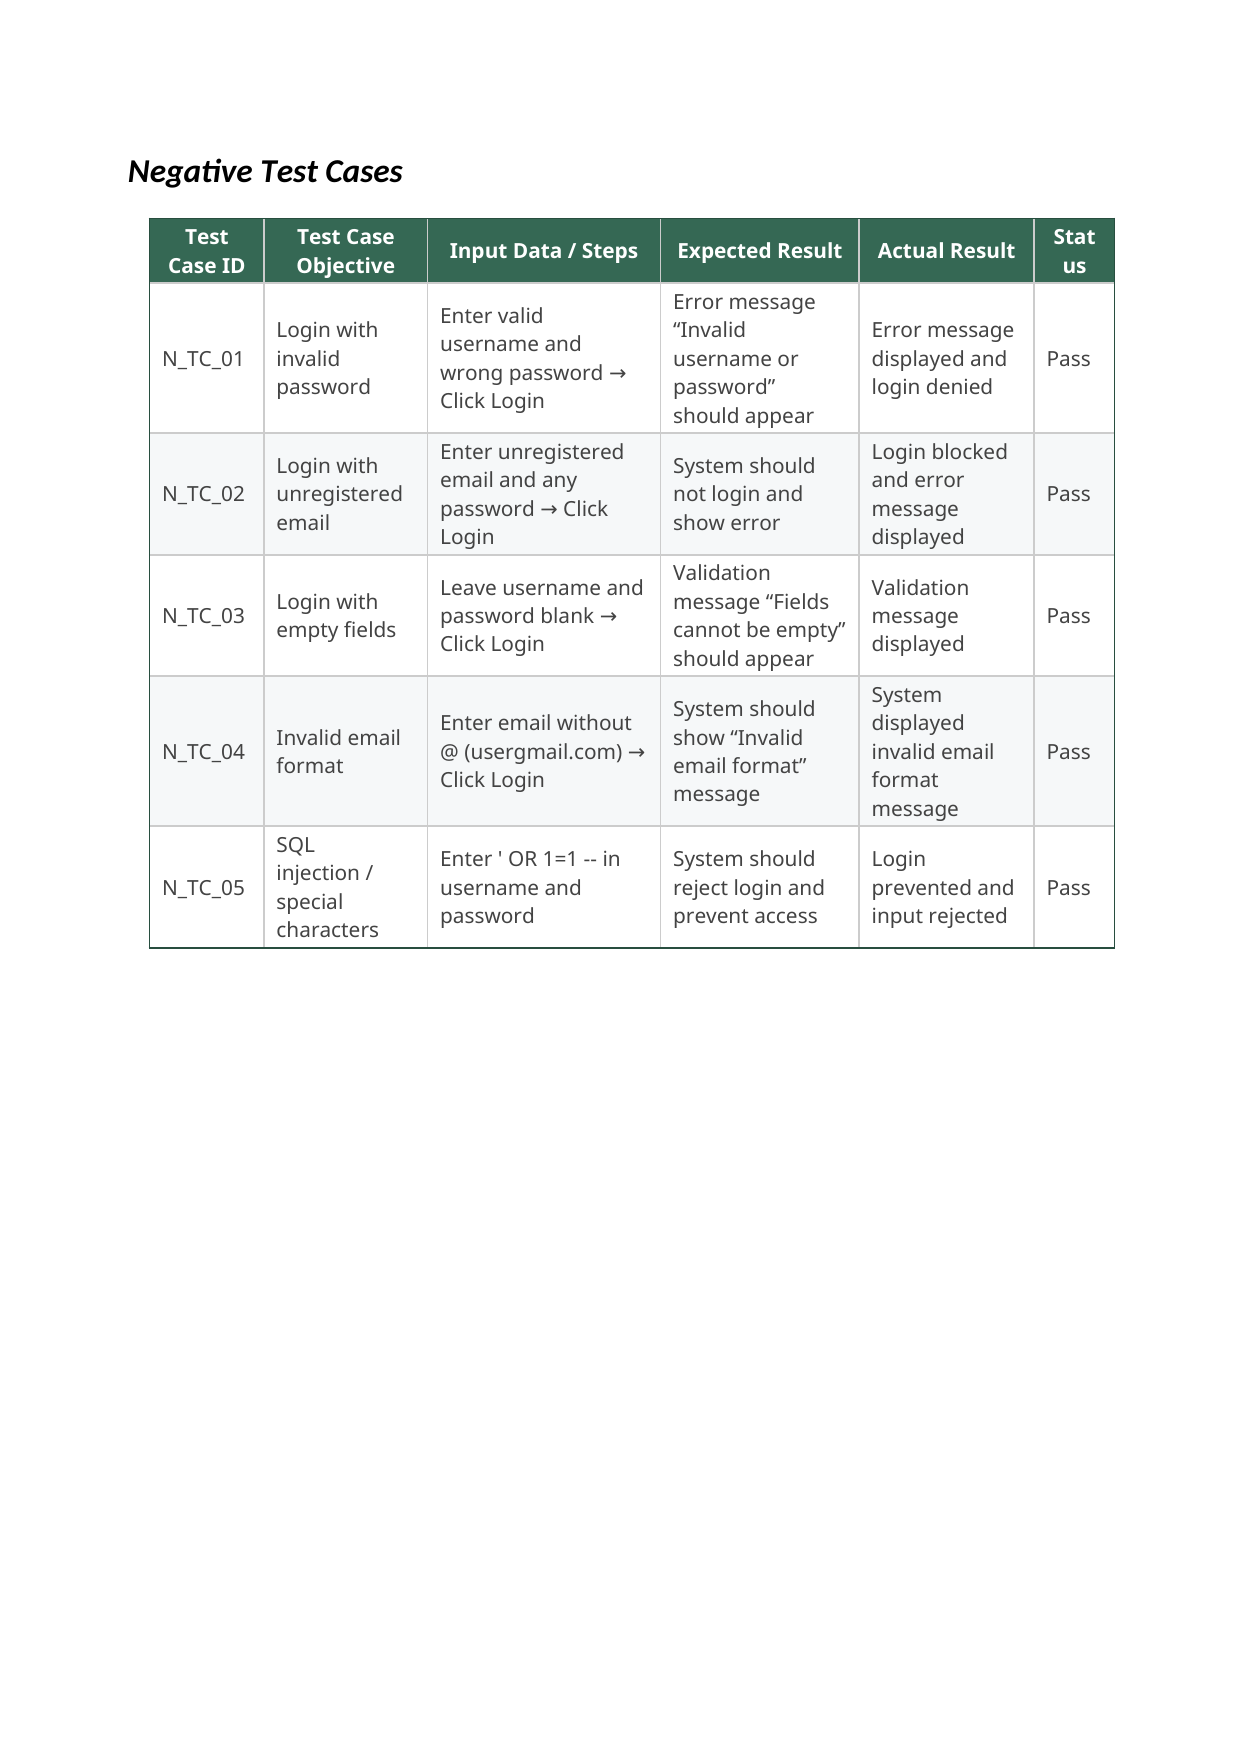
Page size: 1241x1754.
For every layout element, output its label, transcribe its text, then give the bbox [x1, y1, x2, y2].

table_header Test Case ID [150, 219, 263, 282]
table_header Input Data / Steps [428, 219, 660, 282]
table_cell N_TC_04 [150, 677, 263, 825]
text Negative Test Cases [103, 150, 1125, 191]
table_cell Login with invalid password [265, 284, 427, 432]
table_cell Validation message displayed [860, 556, 1033, 675]
table_cell Validation message “Fields cannot be empty” should appear [661, 556, 858, 675]
table_header Status [1035, 219, 1114, 282]
table_cell Pass [1035, 556, 1114, 675]
table_cell Login prevented and input rejected [860, 827, 1033, 947]
table_cell Pass [1035, 827, 1114, 947]
table_cell Enter email without @ (usergmail.com) → Click Login [428, 677, 660, 825]
table_cell Leave username and password blank → Click Login [428, 556, 660, 675]
table_cell Enter unregistered email and any password → Click Login [428, 434, 660, 554]
table_header Test Case Objective [265, 219, 427, 282]
table_cell Pass [1035, 677, 1114, 825]
table_cell Login with empty fields [265, 556, 427, 675]
table_cell Pass [1035, 434, 1114, 554]
table_cell Invalid email format [265, 677, 427, 825]
table_cell Error message “Invalid username or password” should appear [661, 284, 858, 432]
table_cell N_TC_01 [150, 284, 263, 432]
table_cell N_TC_03 [150, 556, 263, 675]
table_header Actual Result [860, 219, 1033, 282]
table_cell System should reject login and prevent access [661, 827, 858, 947]
table_cell Enter valid username and wrong password → Click Login [428, 284, 660, 432]
table_cell Enter ' OR 1=1 -- in username and password [428, 827, 660, 947]
table_cell Login blocked and error message displayed [860, 434, 1033, 554]
table_cell Login with unregistered email [265, 434, 427, 554]
table_cell System should show “Invalid email format” message [661, 677, 858, 825]
table_cell SQL injection / special characters [265, 827, 427, 947]
table_header Expected Result [661, 219, 858, 282]
table_cell N_TC_02 [150, 434, 263, 554]
table_cell N_TC_05 [150, 827, 263, 947]
table_cell Error message displayed and login denied [860, 284, 1033, 432]
table_cell System displayed invalid email format message [860, 677, 1033, 825]
table_cell System should not login and show error [661, 434, 858, 554]
table_cell Pass [1035, 284, 1114, 432]
